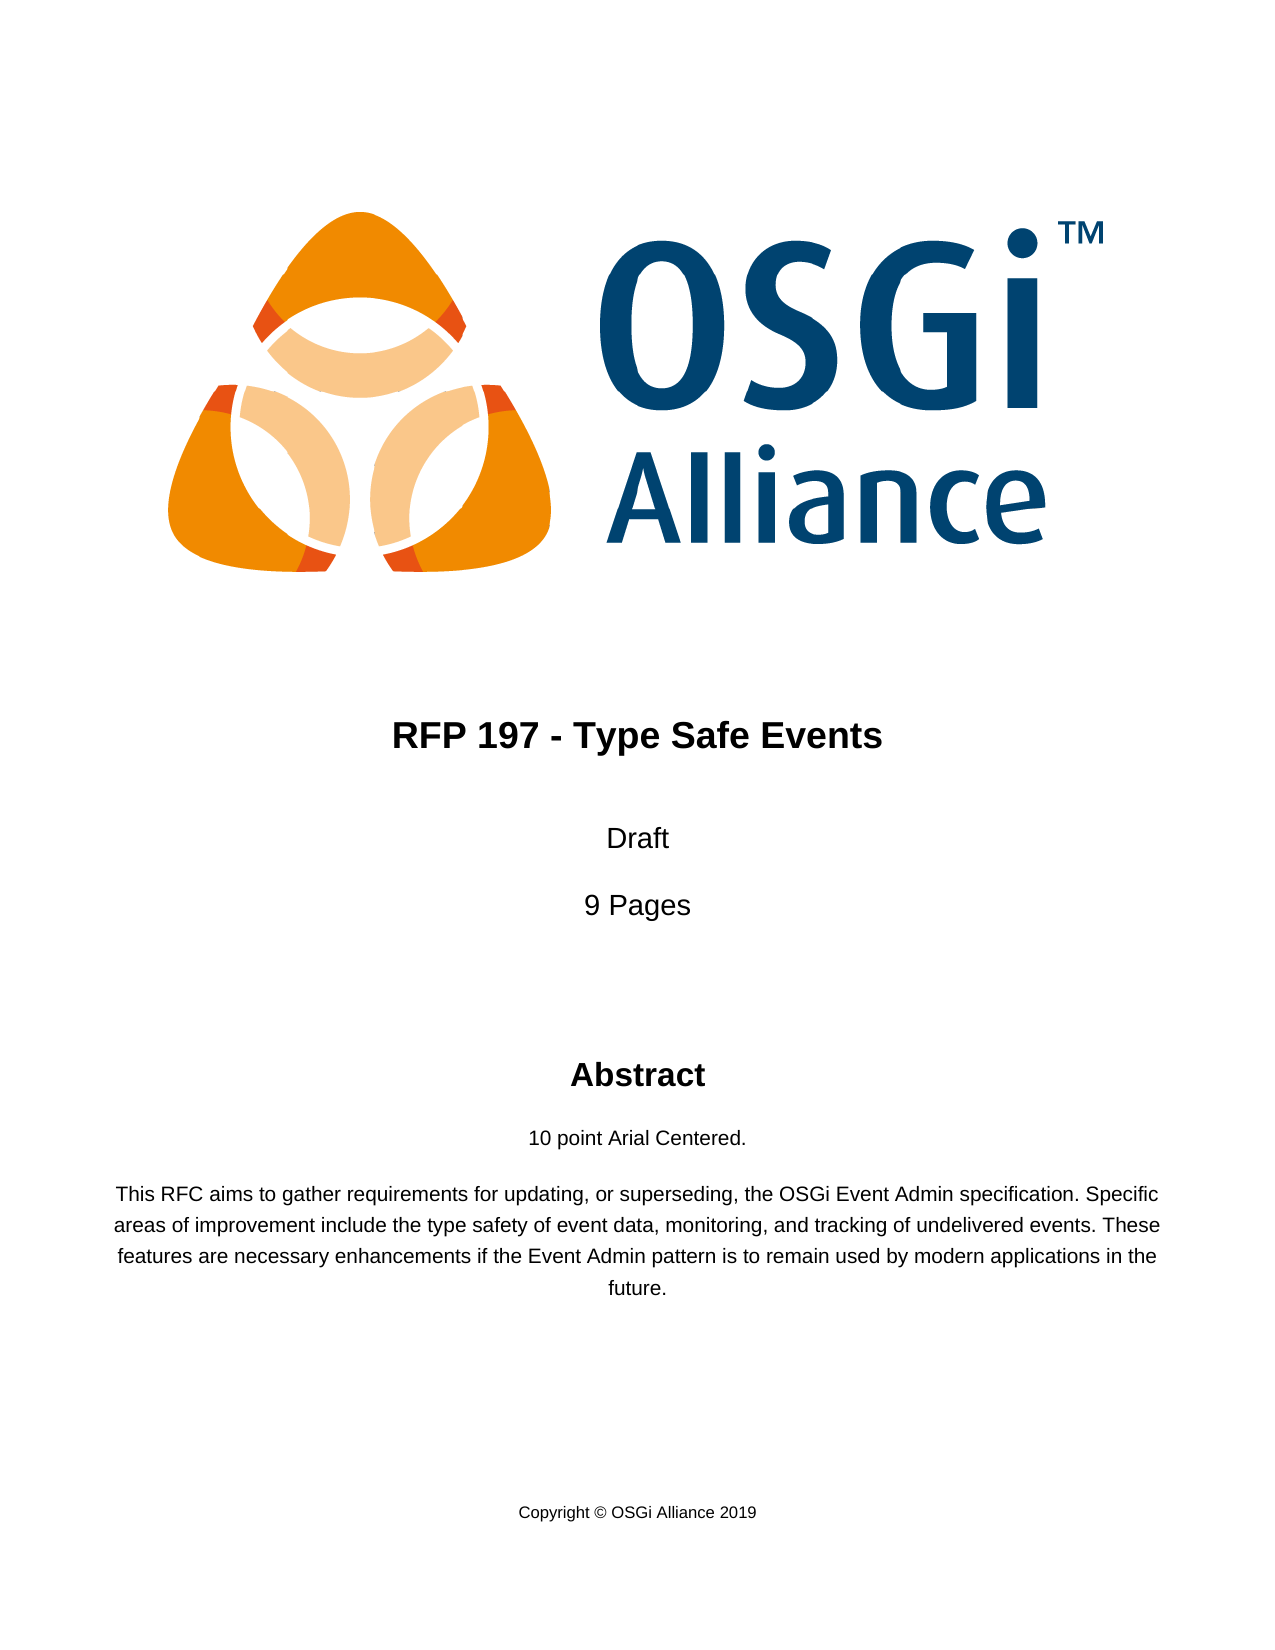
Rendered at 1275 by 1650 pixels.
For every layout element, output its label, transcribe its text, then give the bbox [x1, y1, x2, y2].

title Draft 8 Pages [112, 821, 1162, 922]
text 10 point Arial Centered. [112, 1118, 1162, 1149]
text Abstract [112, 1055, 1162, 1093]
title RFP 197 - Type Safe Events [112, 714, 1162, 757]
text This RFC aims to gather requirements for updating, or superseding, the OSGi Event Admin specification. Specific areas of improvement include the type safety of event data, monitoring, and tracking of undelivered events. These features are necessary enhancements if the Event Admin pattern is to remain used by modern applications in the future. [112, 1174, 1162, 1299]
picture [112, 158, 1163, 626]
